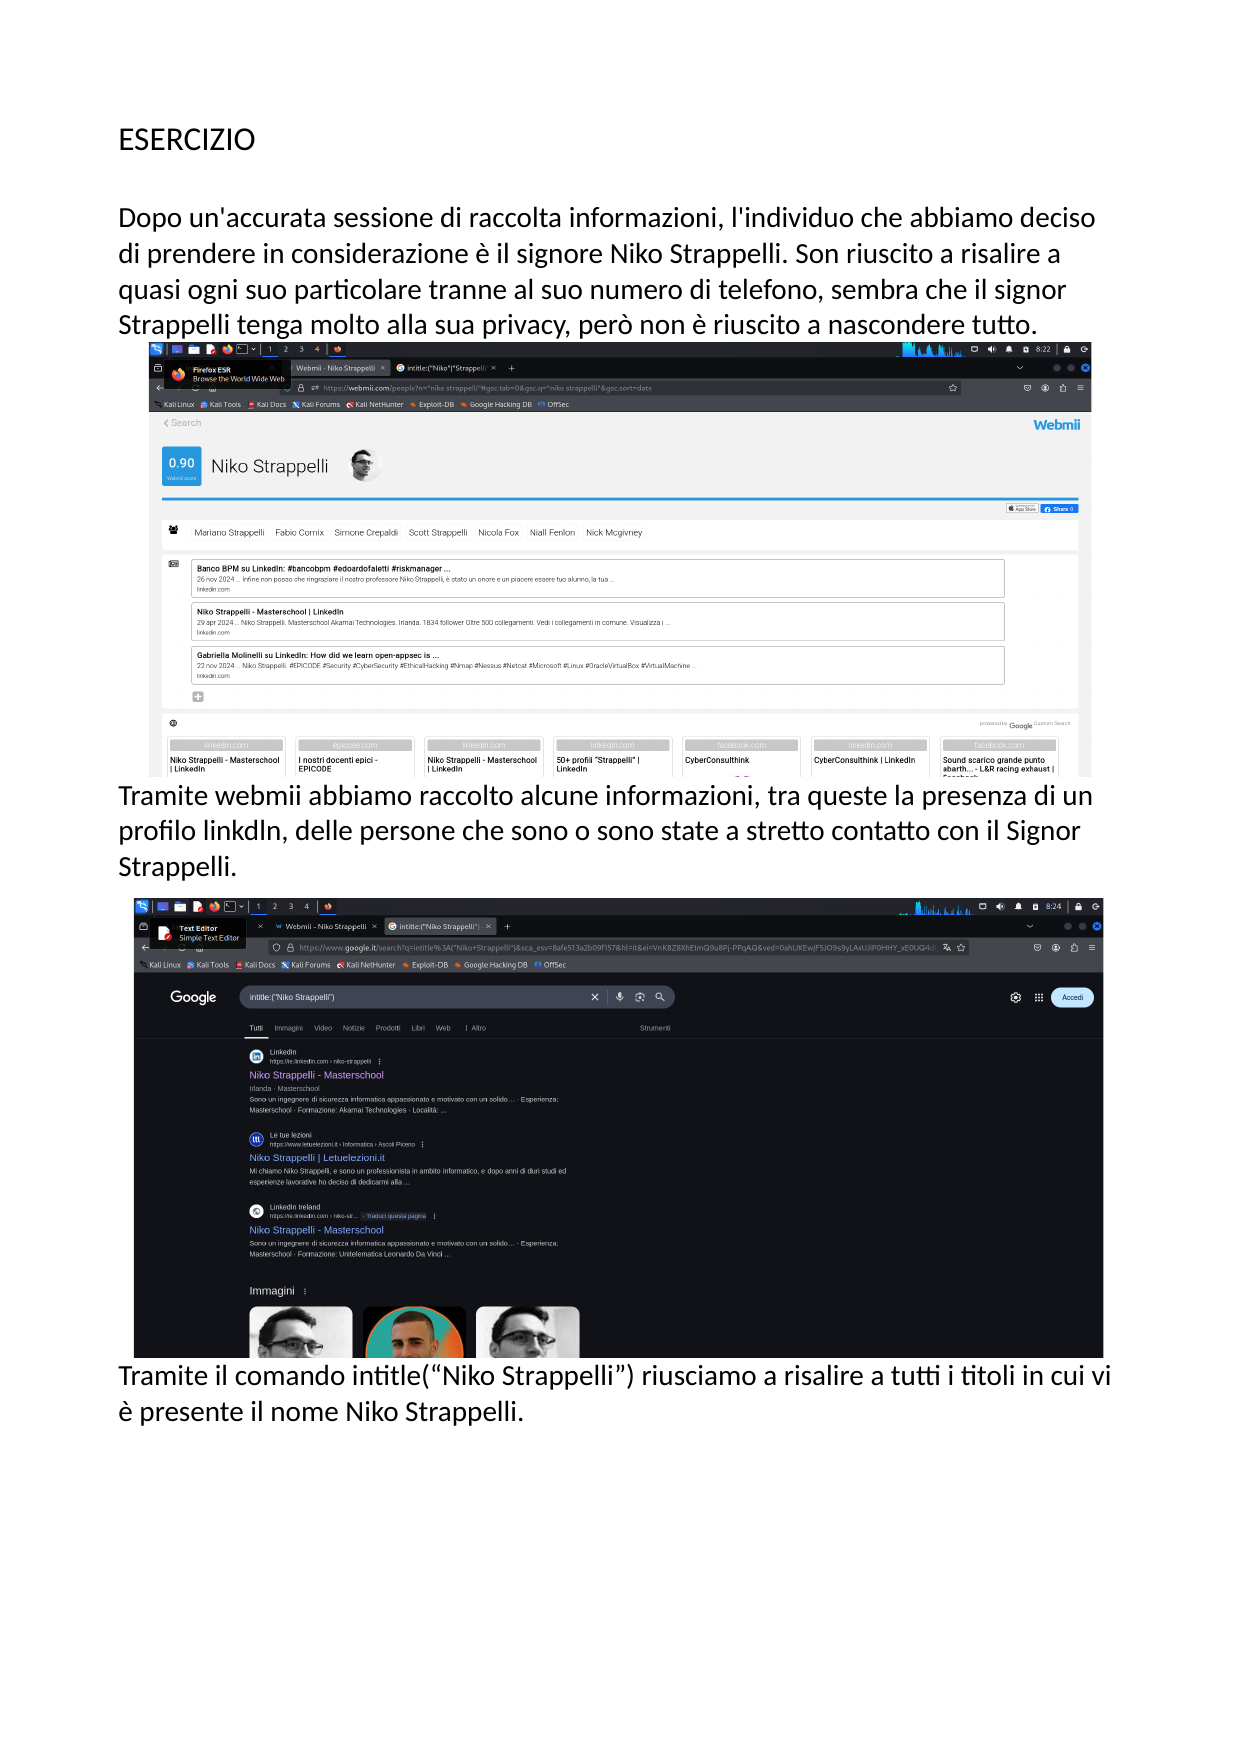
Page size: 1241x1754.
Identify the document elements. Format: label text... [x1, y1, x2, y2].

text ESERCIZIO [118, 118, 1122, 159]
text Dopo un'accurata sessione di raccolta informazioni, l'individuo che abbiamo deciso di prendere in considerazione è il signore Niko Strappelli. Son riuscito a risalire a quasi ogni suo particolare tranne al suo numero di telefono, sembra che il signor Strappelli tenga molto alla sua privacy, però non è riuscito a nascondere tutto. [118, 199, 1122, 342]
text Tramite il comando intitle(“Niko Strappelli”) riusciamo a risalire a tutti i titoli in cui vi è presente il nome Niko Strappelli. [118, 1264, 1122, 1428]
text Tramite webmii abbiamo raccolto alcune informazioni, tra queste la presenza di un profilo linkdln, delle persone che sono o sono state a stretto contatto con il Signor Strappelli. [118, 342, 1122, 883]
picture [148, 342, 1092, 777]
picture [133, 898, 1104, 1358]
